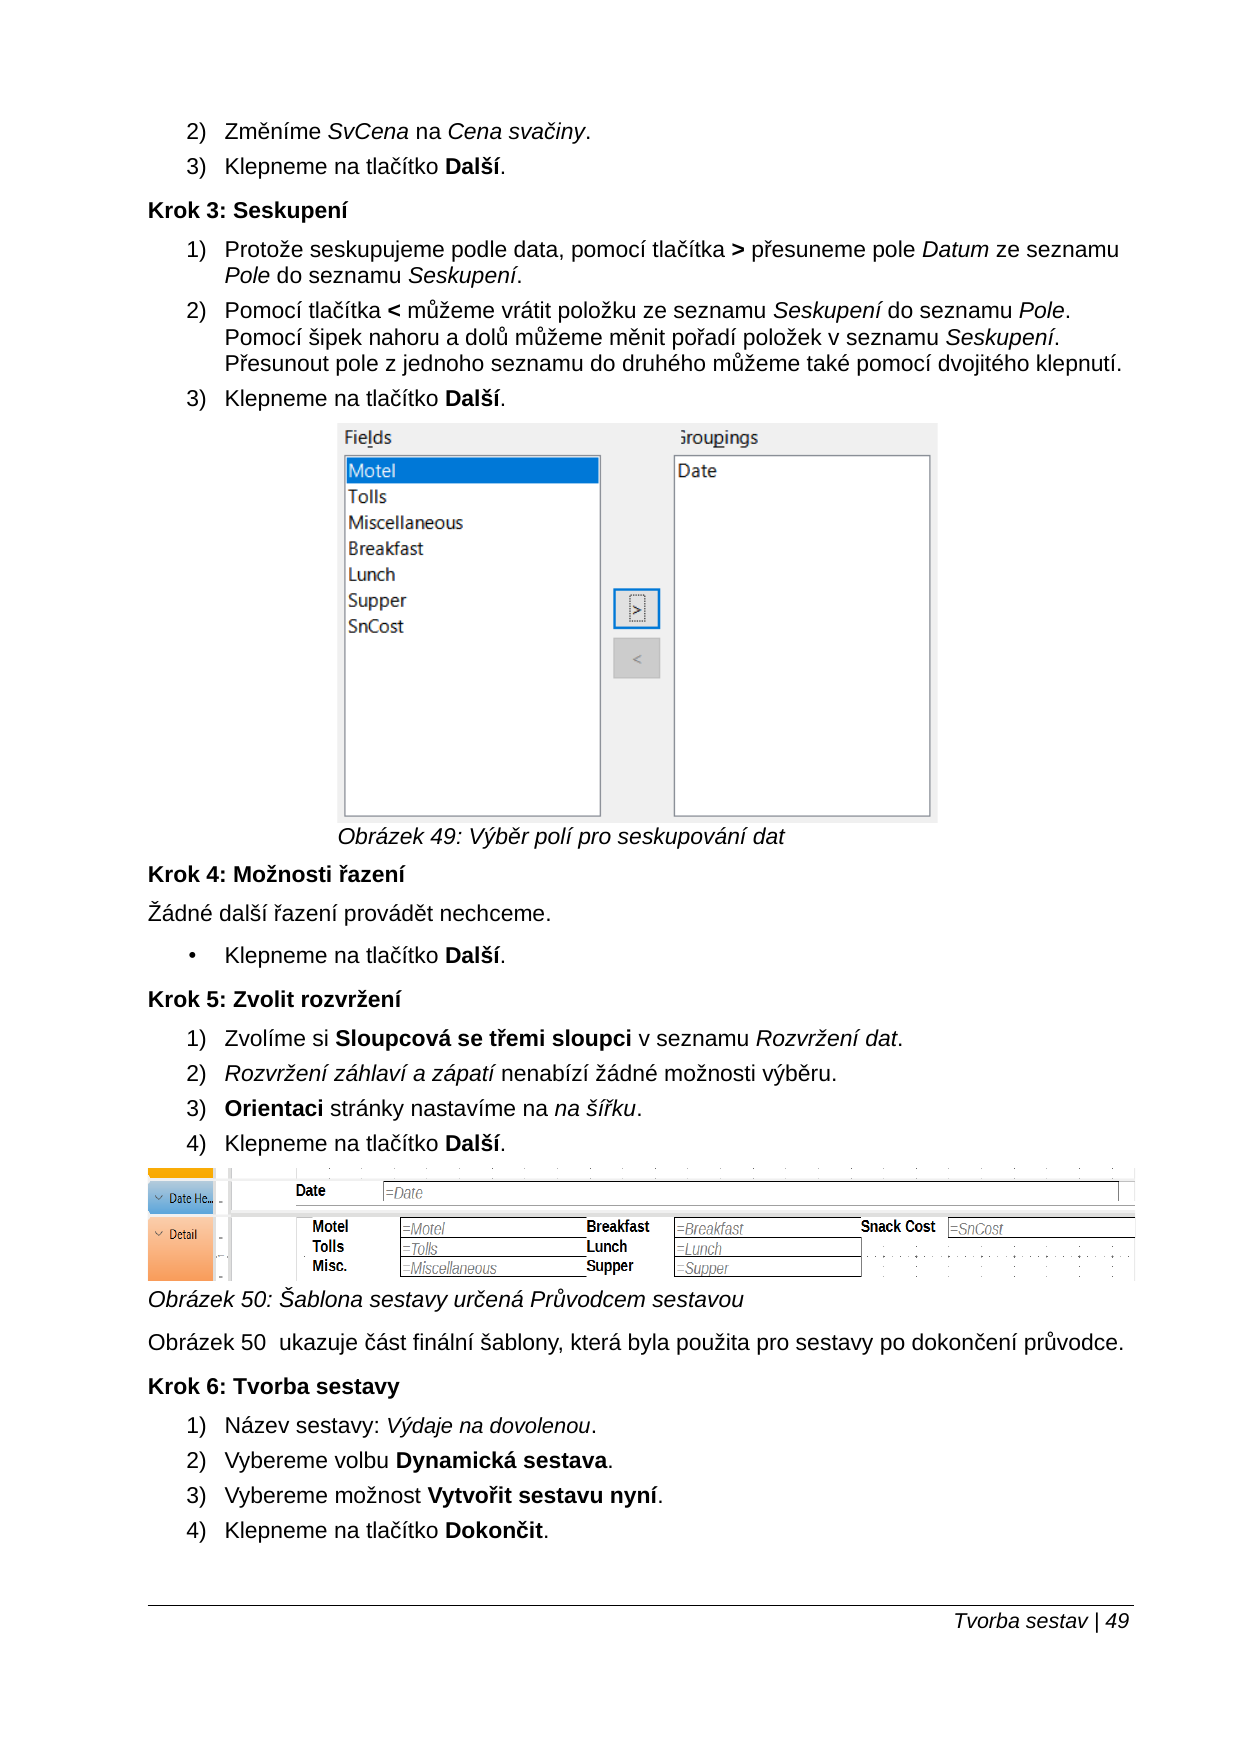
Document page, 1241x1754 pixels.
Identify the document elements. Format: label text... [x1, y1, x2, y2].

picture [147, 1168, 1135, 1281]
list Klepneme na tlačítko Další. [185, 939, 1134, 971]
text Krok 3: Seskupení [148, 197, 1134, 224]
text Krok 6: Tvorba sestavy [148, 1373, 1134, 1399]
list Klepneme na tlačítko Další. [207, 385, 1134, 411]
text Obrázek 50 ukazuje část finální šablony, která byla použita pro sestavy po dokončení průvodce. [148, 1329, 1134, 1355]
list Vybereme volbu Dynamická sestava. [207, 1447, 1134, 1473]
list Klepneme na tlačítko Další. [207, 153, 1134, 180]
text Obrázek 49: Výběr polí pro seskupování dat [337, 423, 944, 849]
list Klepneme na tlačítko Dokončit. [207, 1517, 1134, 1544]
list Klepneme na tlačítko Další. [207, 1130, 1134, 1157]
text Krok 4: Možnosti řazení [148, 861, 1134, 888]
list Protože seskupujeme podle data, pomocí tlačítka > přesuneme pole Datum ze seznamu Pole do seznamu Seskupení. [207, 236, 1134, 288]
list Název sestavy: Výdaje na dovolenou. [207, 1412, 1134, 1438]
text Obrázek 50: Šablona sestavy určená Průvodcem sestavou [148, 1281, 1135, 1312]
text Žádné další řazení provádět nechceme. [148, 900, 1134, 927]
list Orientaci stránky nastavíme na na šířku. [207, 1095, 1134, 1121]
list Rozvržení záhlaví a zápatí nenabízí žádné možnosti výběru. [207, 1060, 1134, 1086]
text Krok 5: Zvolit rozvržení [148, 986, 1134, 1013]
list Pomocí tlačítka < můžeme vrátit položku ze seznamu Seskupení do seznamu Pole. Pomocí šipek nahoru a dolů můžeme měnit pořadí položek v seznamu Seskupení. Přesunout pole z jednoho seznamu do druhého můžeme také pomocí dvojitého klepnutí. [207, 297, 1134, 376]
list Zvolíme si Sloupcová se třemi sloupci v seznamu Rozvržení dat. [207, 1024, 1134, 1051]
list Změníme SvCena na Cena svačiny. [207, 118, 1134, 144]
list Vybereme možnost Vytvořit sestavu nyní. [207, 1482, 1134, 1508]
picture [337, 423, 938, 823]
